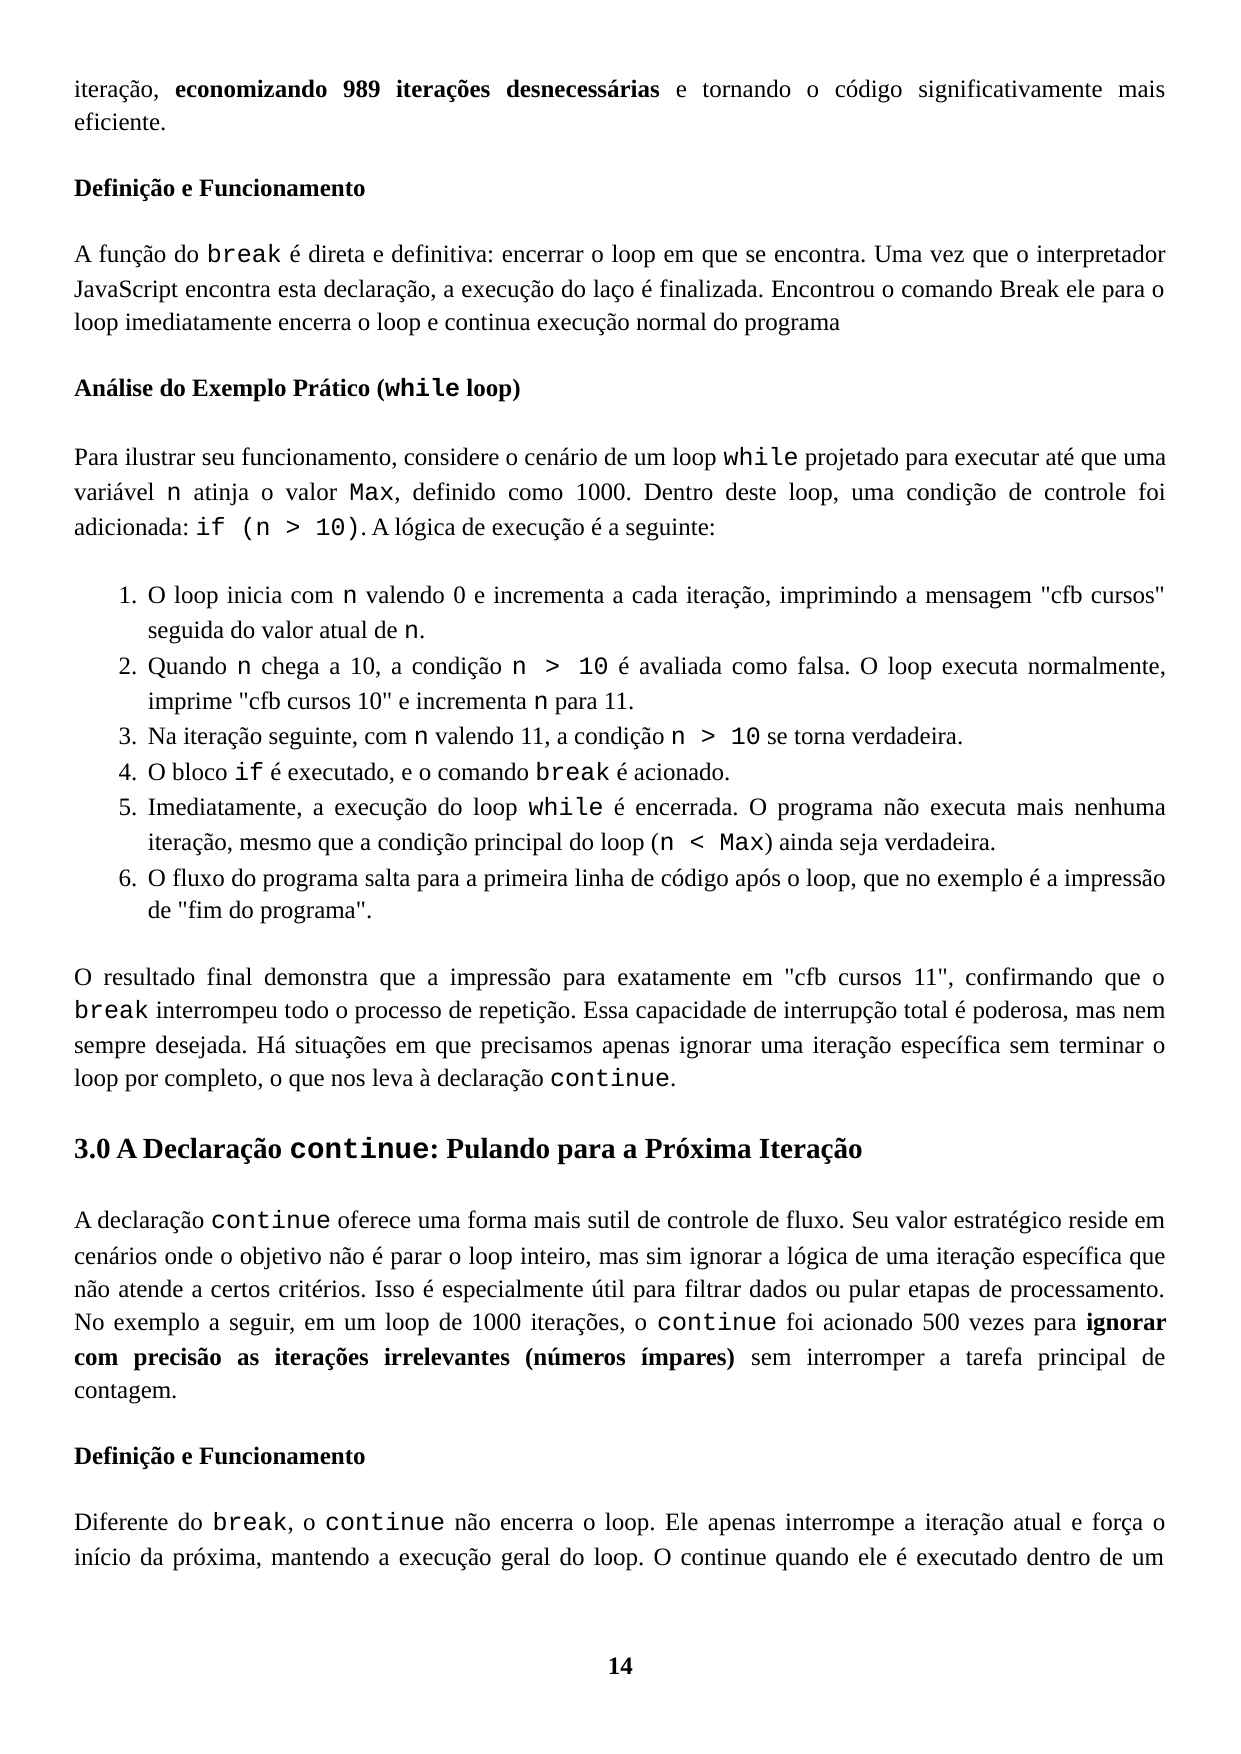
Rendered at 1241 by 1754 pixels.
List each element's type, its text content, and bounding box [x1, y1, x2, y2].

text iteração, economizando 989 iterações desnecessárias e tornando o código significativamente mais eficiente. [74, 74, 1166, 136]
text O resultado final demonstra que a impressão para exatamente em "cfb cursos 11", confirmando que o break interrompeu todo o processo de repetição. Essa capacidade de interrupção total é poderosa, mas nem sempre desejada. Há situações em que precisamos apenas ignorar uma iteração específica sem terminar o loop por completo, o que nos leva à declaração continue. [74, 962, 1166, 1094]
subtitle Definição e Funcionamento [74, 173, 1166, 202]
text A declaração continue oferece uma forma mais sutil de controle de fluxo. Seu valor estratégico reside em cenários onde o objetivo não é parar o loop inteiro, mas sim ignorar a lógica de uma iteração específica que não atende a certos critérios. Isso é especialmente útil para filtrar dados ou pular etapas de processamento. No exemplo a seguir, em um loop de 1000 iterações, o continue foi acionado 500 vezes para ignorar com precisão as iterações irrelevantes (números ímpares) sem interromper a tarefa principal de contagem. [74, 1206, 1166, 1404]
text A função do break é direta e definitiva: encerrar o loop em que se encontra. Uma vez que o interpretador JavaScript encontra esta declaração, a execução do laço é finalizada. Encontrou o comando Break ele para o loop imediatamente encerra o loop e continua execução normal do programa [74, 239, 1166, 336]
subtitle Análise do Exemplo Prático (while loop) [74, 373, 1166, 404]
list Na iteração seguinte, com n valendo 11, a condição n > 10 se torna verdadeira. [118, 721, 1166, 752]
text Para ilustrar seu funcionamento, considere o cenário de um loop while projetado para executar até que uma variável n atinja o valor Max, definido como 1000. Dentro deste loop, uma condição de controle foi adicionada: if (n > 10). A lógica de execução é a seguinte: [74, 442, 1166, 543]
subtitle 3.0 A Declaração continue: Pulando para a Próxima Iteração [74, 1131, 1166, 1167]
list Imediatamente, a execução do loop while é encerrada. O programa não executa mais nenhuma iteração, mesmo que a condição principal do loop (n < Max) ainda seja verdadeira. [118, 792, 1166, 858]
subtitle Definição e Funcionamento [74, 1441, 1166, 1470]
list Quando n chega a 10, a condição n > 10 é avaliada como falsa. O loop executa normalmente, imprime "cfb cursos 10" e incrementa n para 11. [118, 651, 1166, 717]
list O loop inicia com n valendo 0 e incrementa a cada iteração, imprimindo a mensagem "cfb cursos" seguida do valor atual de n. [118, 580, 1166, 646]
list O fluxo do programa salta para a primeira linha de código após o loop, que no exemplo é a impressão de "fim do programa". [118, 863, 1166, 924]
list O bloco if é executado, e o comando break é acionado. [118, 757, 1166, 787]
text Diferente do break, o continue não encerra o loop. Ele apenas interrompe a iteração atual e força o início da próxima, mantendo a execução geral do loop. O continue quando ele é executado dentro de um [74, 1507, 1166, 1571]
